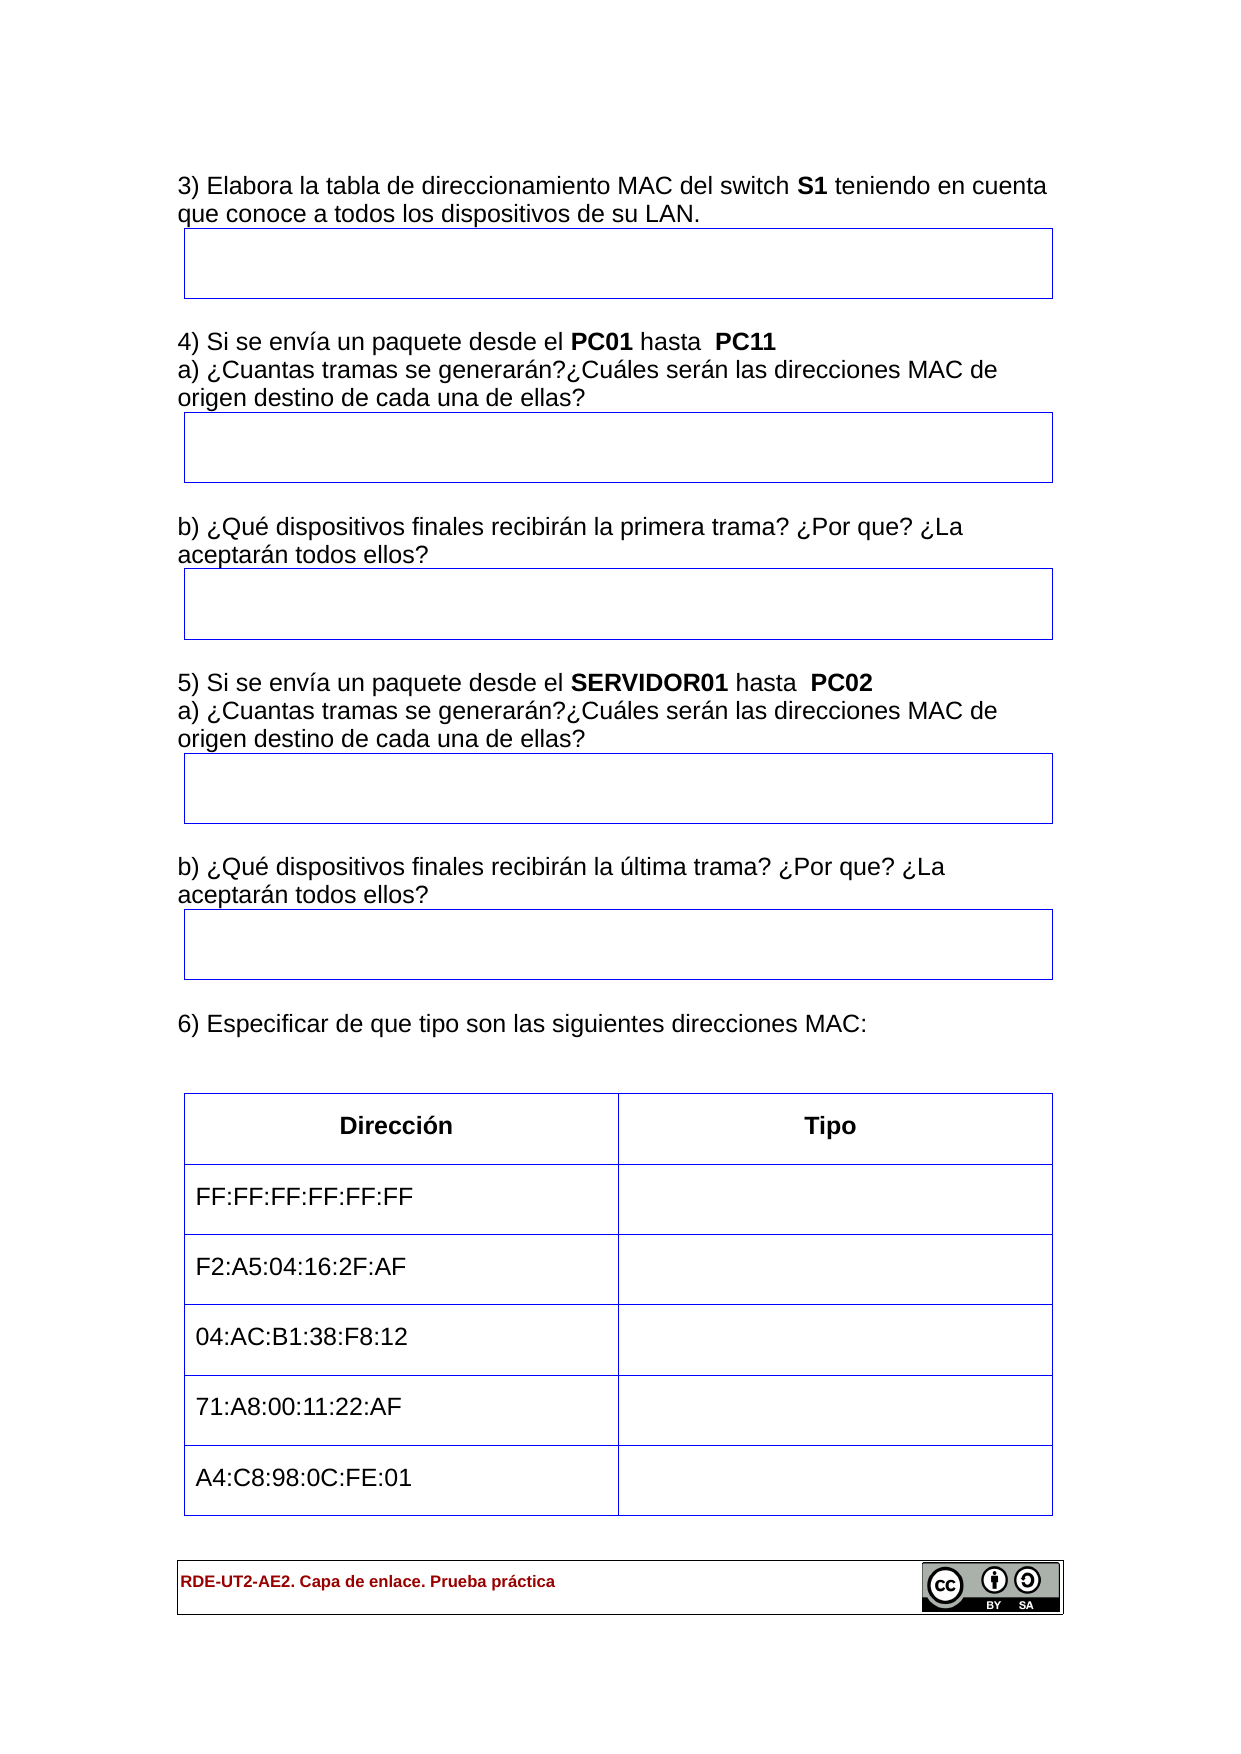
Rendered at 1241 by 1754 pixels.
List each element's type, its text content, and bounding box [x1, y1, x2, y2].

text 3) Elabora la tabla de direccionamiento MAC del switch S1 teniendo en cuenta que conoce a todos los dispositivos de su LAN. [177, 172, 1063, 228]
table_header [185, 413, 1052, 482]
picture [922, 1562, 1060, 1612]
text 5) Si se envía un paquete desde el SERVIDOR01 hasta PC02 [177, 669, 1063, 697]
table_cell 04:AC:B1:38:F8:12 [185, 1305, 618, 1374]
table_cell [619, 1376, 1052, 1445]
text b) ¿Qué dispositivos finales recibirán la primera trama? ¿Por que? ¿La aceptarán todos ellos? [177, 512, 1063, 568]
table_cell [619, 1165, 1052, 1234]
table_cell [619, 1235, 1052, 1304]
table_cell [619, 1305, 1052, 1374]
text 6) Especificar de que tipo son las siguientes direcciones MAC: [177, 1009, 1063, 1037]
text a) ¿Cuantas tramas se generarán?¿Cuáles serán las direcciones MAC de origen destino de cada una de ellas? [177, 697, 1063, 753]
text 4) Si se envía un paquete desde el PC01 hasta PC11 [177, 328, 1063, 356]
table_cell 71:A8:00:11:22:AF [185, 1376, 618, 1445]
table_header [185, 229, 1052, 298]
table_header [185, 910, 1052, 979]
table_header Dirección [185, 1094, 618, 1163]
table_header [185, 754, 1052, 823]
table_header [185, 569, 1052, 639]
table_cell FF:FF:FF:FF:FF:FF [185, 1165, 618, 1234]
text a) ¿Cuantas tramas se generarán?¿Cuáles serán las direcciones MAC de origen destino de cada una de ellas? [177, 356, 1063, 412]
table_header Tipo [619, 1094, 1052, 1163]
text b) ¿Qué dispositivos finales recibirán la última trama? ¿Por que? ¿La aceptarán todos ellos? [177, 853, 1063, 909]
table_cell F2:A5:04:16:2F:AF [185, 1235, 618, 1304]
table_cell A4:C8:98:0C:FE:01 [185, 1446, 618, 1515]
table_cell [619, 1446, 1052, 1515]
